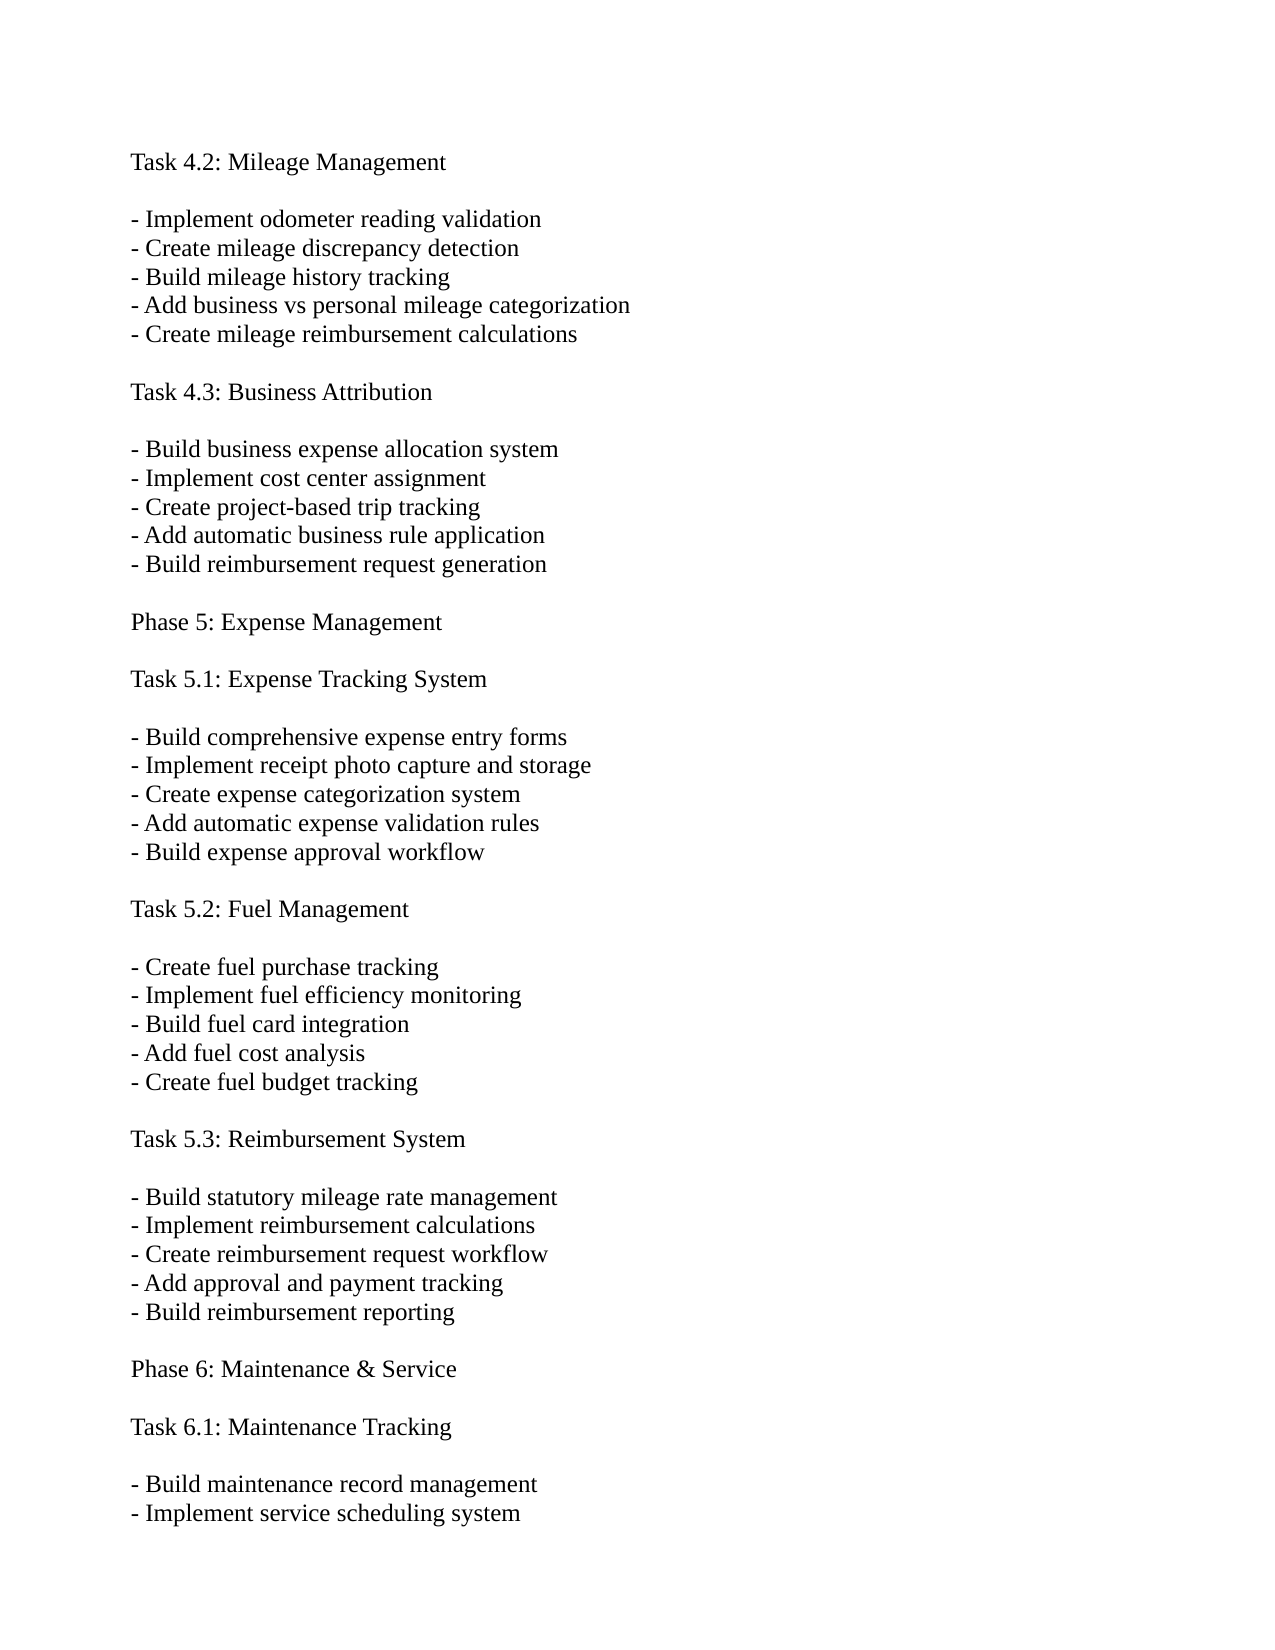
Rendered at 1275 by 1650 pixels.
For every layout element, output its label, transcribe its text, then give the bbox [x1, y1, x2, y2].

text - Create fuel budget tracking [118, 1067, 1157, 1096]
text Phase 5: Expense Management [118, 607, 1157, 636]
text - Implement receipt photo capture and storage [118, 751, 1157, 779]
text - Build maintenance record management [118, 1469, 1157, 1498]
text Task 5.1: Expense Tracking System [118, 664, 1157, 693]
text - Build reimbursement request generation [118, 549, 1157, 578]
text - Add automatic expense validation rules [118, 808, 1157, 837]
text - Build expense approval workflow [118, 837, 1157, 866]
text - Implement service scheduling system [118, 1498, 1157, 1527]
text Task 6.1: Maintenance Tracking [118, 1412, 1157, 1441]
text - Implement cost center assignment [118, 463, 1157, 492]
text - Build fuel card integration [118, 1009, 1157, 1038]
text - Build comprehensive expense entry forms [118, 722, 1157, 751]
text - Create project-based trip tracking [118, 492, 1157, 521]
text - Implement odometer reading validation [118, 204, 1157, 233]
text - Create fuel purchase tracking [118, 952, 1157, 981]
text - Build statutory mileage rate management [118, 1182, 1157, 1211]
text - Build mileage history tracking [118, 262, 1157, 291]
text - Build reimbursement reporting [118, 1297, 1157, 1326]
text - Implement reimbursement calculations [118, 1211, 1157, 1239]
text Phase 6: Maintenance & Service [118, 1354, 1157, 1383]
text - Create mileage reimbursement calculations [118, 319, 1157, 348]
text - Add business vs personal mileage categorization [118, 291, 1157, 319]
text - Add approval and payment tracking [118, 1268, 1157, 1297]
text - Add fuel cost analysis [118, 1038, 1157, 1067]
text Task 4.2: Mileage Management [118, 147, 1157, 176]
text - Implement fuel efficiency monitoring [118, 981, 1157, 1009]
text - Add automatic business rule application [118, 521, 1157, 549]
text Task 4.3: Business Attribution [118, 377, 1157, 406]
text Task 5.2: Fuel Management [118, 894, 1157, 923]
text - Create reimbursement request workflow [118, 1239, 1157, 1268]
text - Build business expense allocation system [118, 434, 1157, 463]
text - Create mileage discrepancy detection [118, 233, 1157, 262]
text Task 5.3: Reimbursement System [118, 1124, 1157, 1153]
text - Create expense categorization system [118, 779, 1157, 808]
